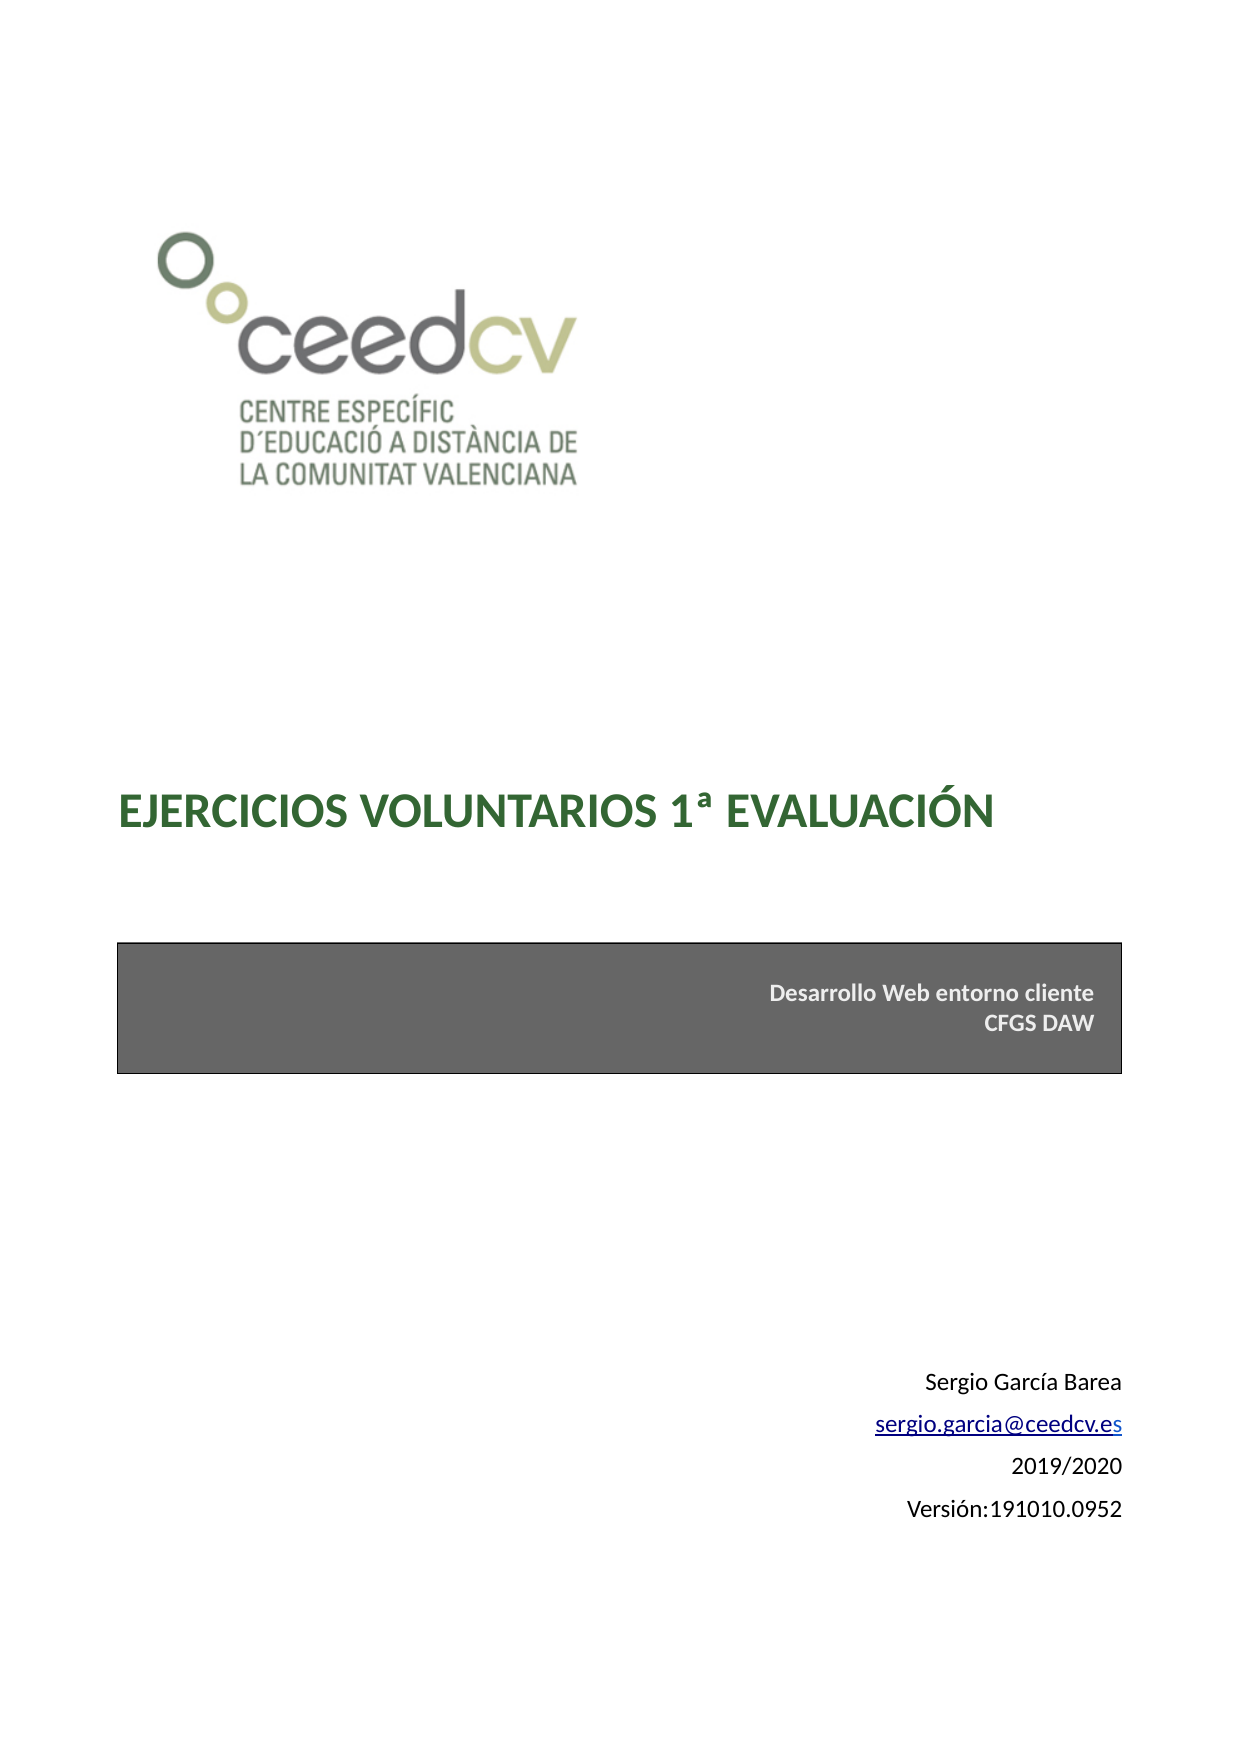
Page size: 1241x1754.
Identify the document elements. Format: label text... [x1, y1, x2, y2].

text sergio.garcia@ceedcv.es [231, 1408, 1122, 1438]
text 2019/2020 [118, 1450, 1122, 1481]
text Ejercicios voluntarios 1ª Evaluación [118, 779, 1122, 840]
picture [118, 204, 681, 514]
text Desarrollo Web entorno cliente [121, 977, 1094, 1007]
text Sergio García Barea [231, 1366, 1122, 1396]
text CFGS DAW [121, 1007, 1094, 1038]
text Versión:191010.0952 [118, 1493, 1122, 1523]
